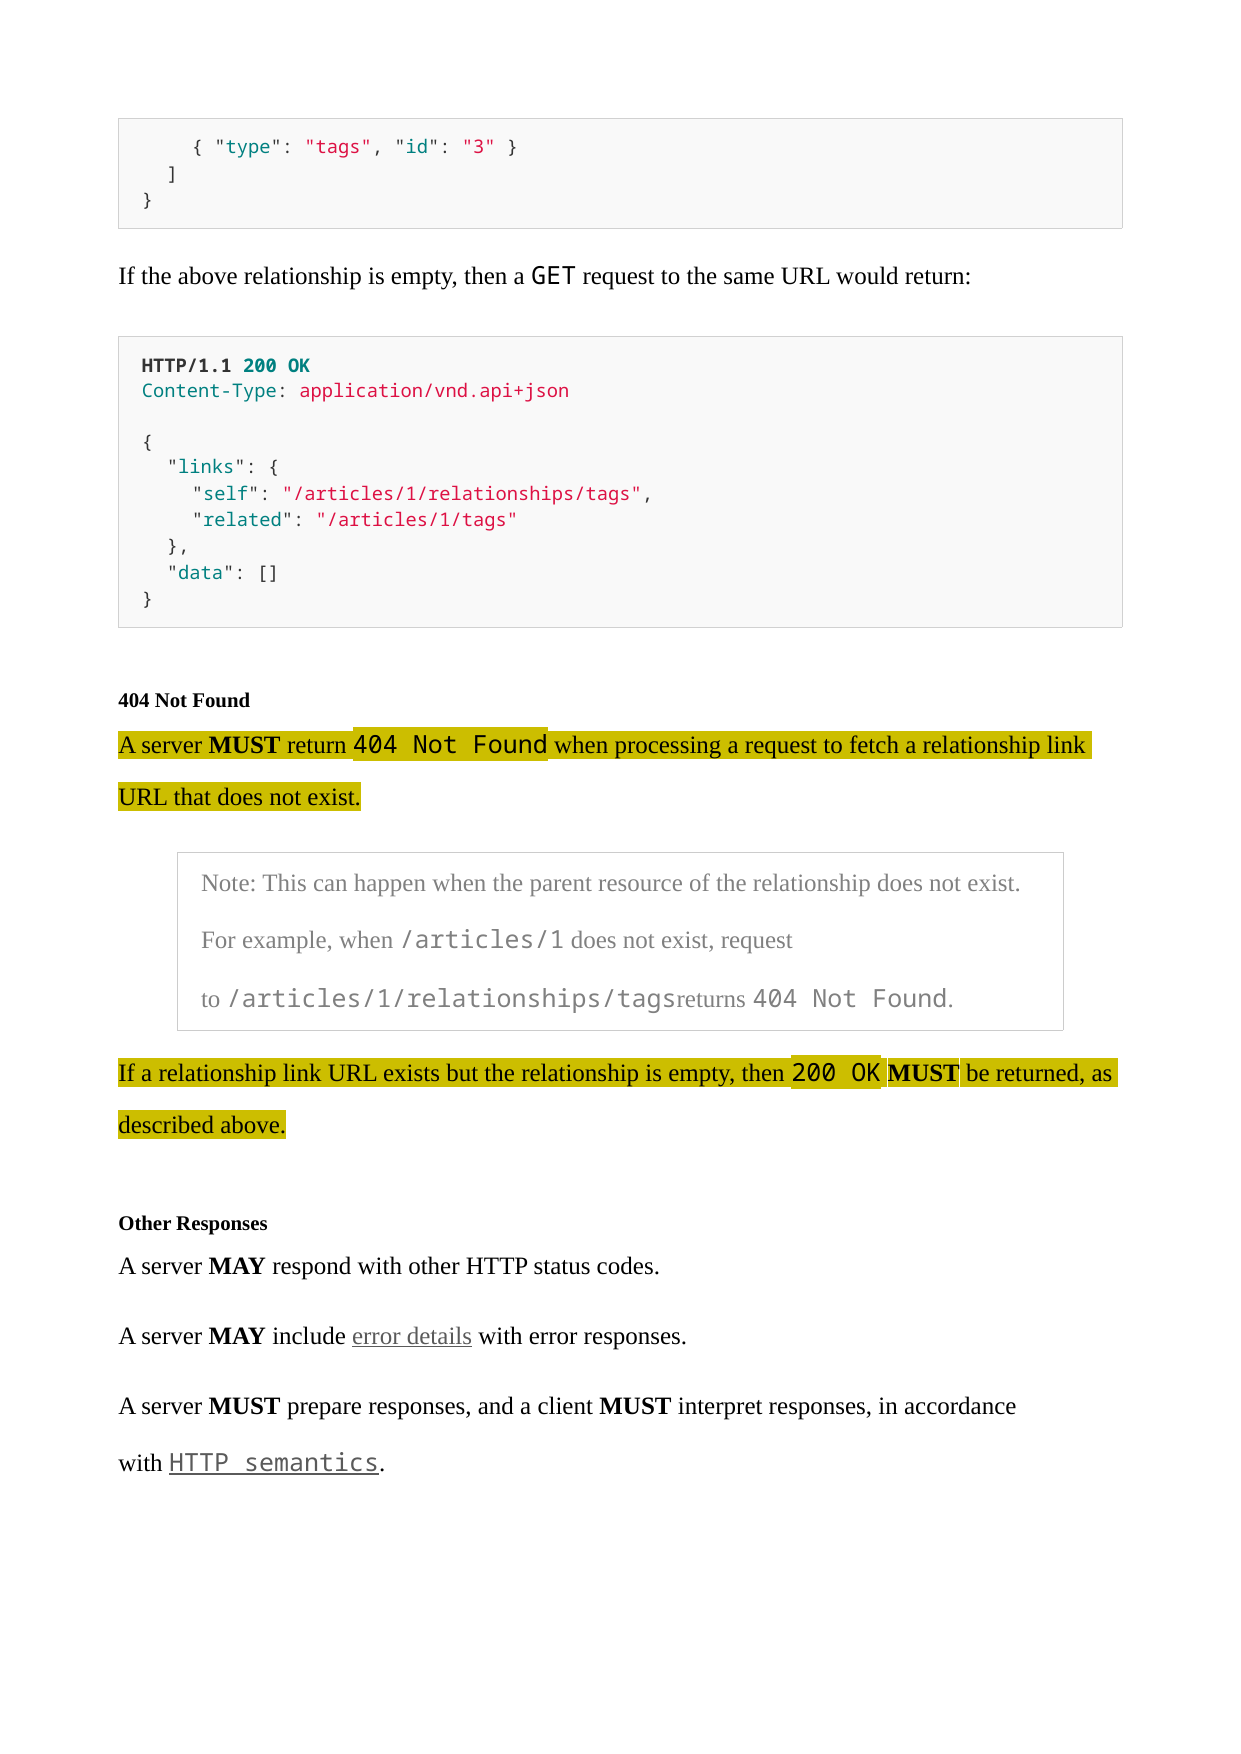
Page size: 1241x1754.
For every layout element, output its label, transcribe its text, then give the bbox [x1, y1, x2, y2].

text "links": { [119, 438, 1122, 464]
text } [119, 570, 1122, 627]
text "related": "/articles/1/tags" [119, 491, 1122, 517]
text }, [119, 517, 1122, 543]
text HTTP/1.1 200 OK [119, 337, 1122, 362]
text { [119, 412, 1122, 438]
subtitle 404 Not Found [118, 687, 1122, 712]
text "self": "/articles/1/relationships/tags", [119, 464, 1122, 491]
text ] [341, 144, 346, 152]
text A server MUST prepare responses, and a client MUST interpret responses, in accordance with HTTP semantics. [118, 1391, 1122, 1478]
text }, [487, 517, 492, 525]
text A server MAY include error details with error responses. [118, 1321, 1122, 1349]
text Note: This can happen when the parent resource of the relationship does not exist. For example, when /articles/1 does not exist, request to /articles/1/relationships/tagsreturns 404 Not Found. [178, 853, 1063, 1030]
text Content-Type: application/vnd.api+json [119, 362, 1122, 387]
text A server MAY respond with other HTTP status codes. [118, 1251, 1122, 1279]
subtitle Other Responses [118, 1211, 1122, 1235]
text { "type": "tags", "id": "3" } [119, 119, 1122, 144]
text } [119, 171, 1122, 228]
text A server MUST return 404 Not Found when processing a request to fetch a relationship link URL that does not exist. [118, 727, 1122, 811]
text ] [119, 144, 1122, 171]
text If a relationship link URL exists but the relationship is empty, then 200 OK MUST be returned, as described above. [118, 1055, 1122, 1139]
text If the above relationship is empty, then a GET request to the same URL would return: [118, 257, 1122, 291]
text "data": [] [119, 543, 1122, 570]
